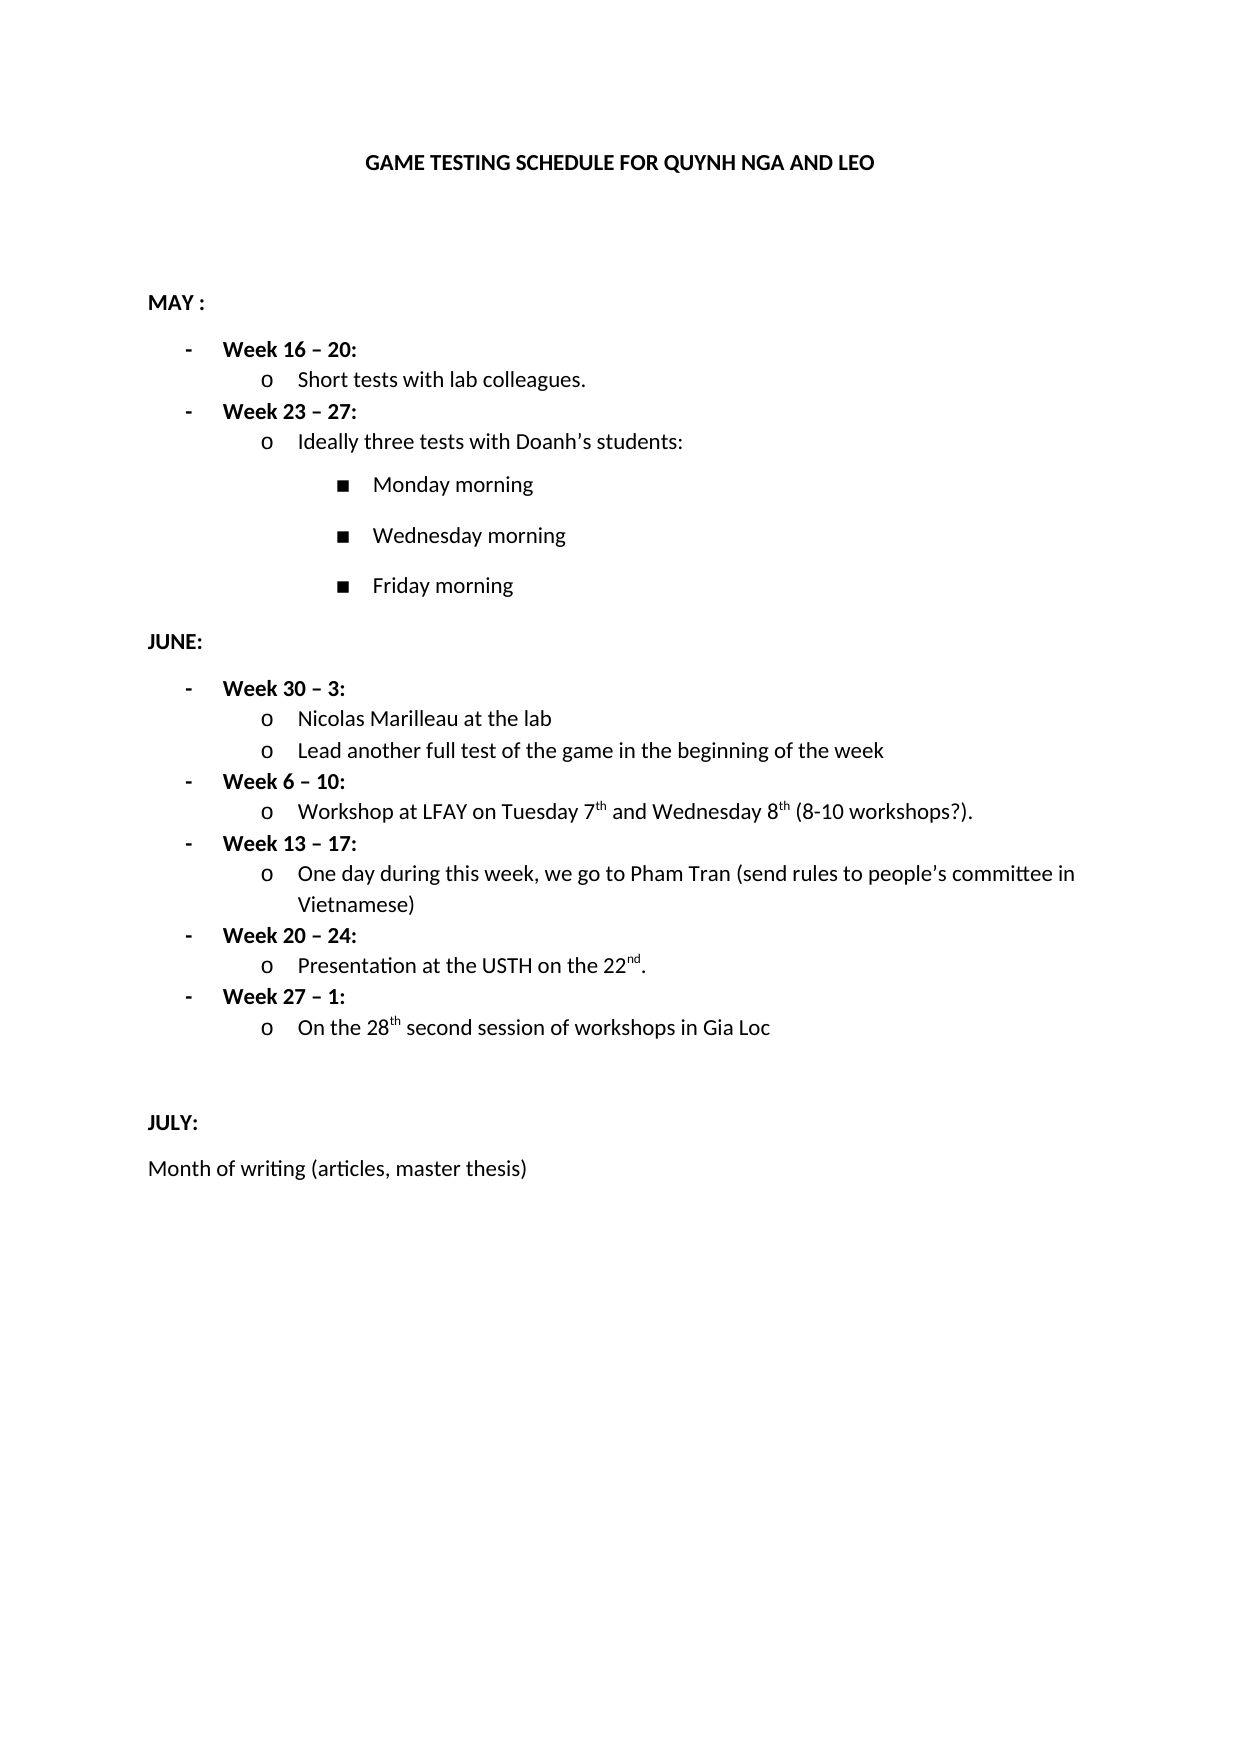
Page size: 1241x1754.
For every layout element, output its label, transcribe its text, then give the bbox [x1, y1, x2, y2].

text JULY: [148, 1108, 1093, 1136]
list Workshop at LFAY on Tuesday 7th and Wednesday 8th (8-10 workshops?). [260, 797, 1093, 827]
list Week 27 – 1: [185, 982, 1093, 1010]
list Lead another full test of the game in the beginning of the week [260, 736, 1093, 765]
list Short tests with lab colleagues. [260, 365, 1093, 394]
text MAY : [148, 288, 1093, 316]
list Week 6 – 10: [185, 767, 1093, 795]
list One day during this week, we go to Pham Tran (send rules to people’s committee in Vietnamese) [260, 859, 1093, 918]
list Week 13 – 17: [185, 829, 1093, 857]
list Wednesday morning [335, 509, 1093, 556]
list Monday morning [335, 458, 1093, 505]
text Month of writing (articles, master thesis) [148, 1154, 1093, 1182]
list Week 16 – 20: [185, 335, 1093, 363]
text GAME TESTING SCHEDULE FOR QUYNH NGA AND LEO [148, 148, 1093, 176]
list Week 23 – 27: [185, 397, 1093, 425]
list Week 30 – 3: [185, 674, 1093, 702]
list Friday morning [335, 560, 1093, 607]
list Presentation at the USTH on the 22nd. [260, 951, 1093, 980]
text JUNE: [148, 627, 1093, 655]
list Ideally three tests with Doanh’s students: [260, 427, 1093, 456]
list On the 28th second session of workshops in Gia Loc [260, 1013, 1093, 1042]
list Week 20 – 24: [185, 921, 1093, 949]
list Nicolas Marilleau at the lab [260, 704, 1093, 733]
